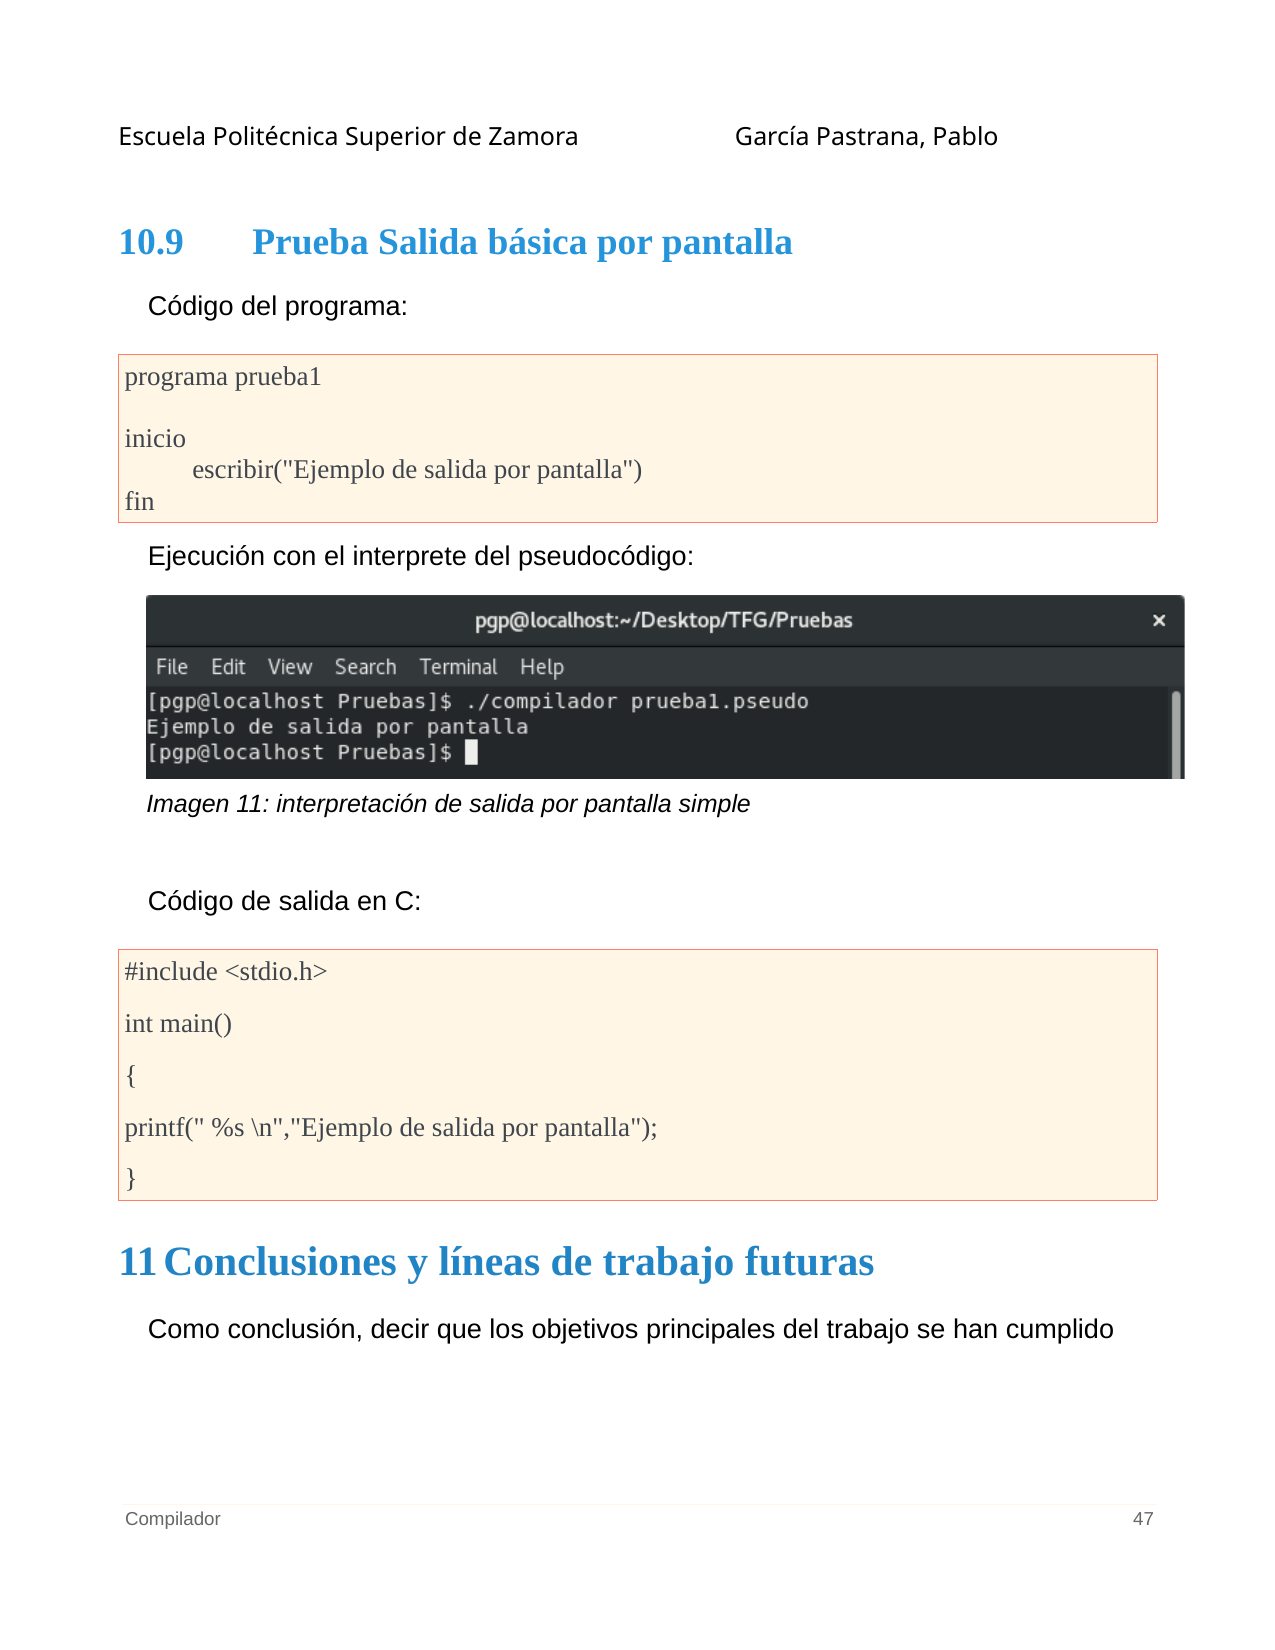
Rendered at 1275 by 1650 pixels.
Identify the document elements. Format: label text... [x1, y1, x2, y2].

text int main() [119, 1001, 1157, 1038]
text programa prueba1 inicio escribir("Ejemplo de salida por pantalla") fin [119, 355, 1157, 522]
text } [119, 1156, 1157, 1200]
text printf(" %s \n","Ejemplo de salida por pantalla"); [119, 1105, 1157, 1142]
text #include <stdio.h> [119, 950, 1157, 987]
text Ejecución con el interprete del pseudocódigo: [118, 539, 1157, 571]
text Como conclusión, decir que los objetivos principales del trabajo se han cumplido [118, 1313, 1157, 1344]
subtitle Prueba Salida básica por pantalla [118, 220, 1157, 263]
text Imagen 11: interpretación de salida por pantalla simple [146, 779, 1185, 818]
text Código del programa: [118, 290, 1157, 321]
picture [146, 595, 1185, 779]
text Código de salida en C: [118, 885, 1157, 917]
text { [119, 1053, 1157, 1090]
subtitle Conclusiones y líneas de trabajo futuras [118, 1237, 1157, 1284]
